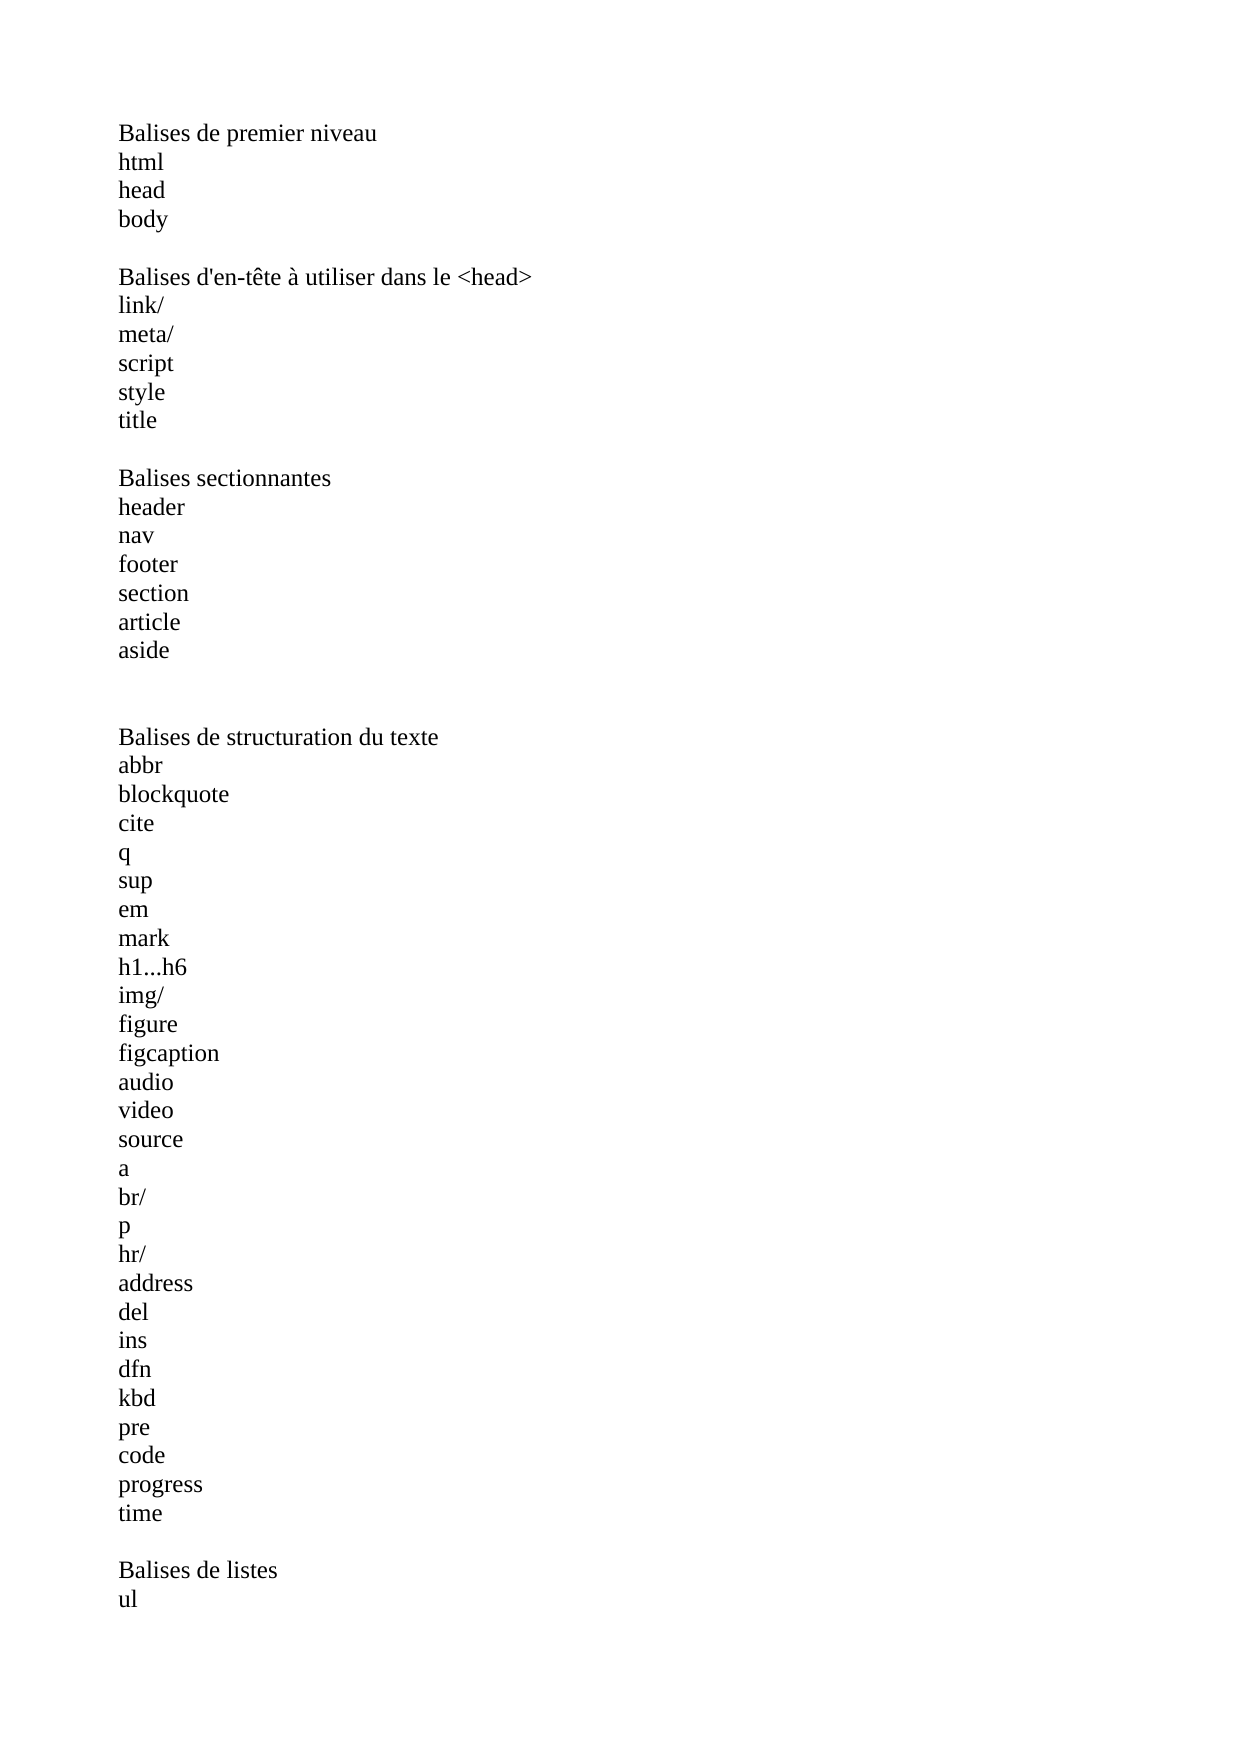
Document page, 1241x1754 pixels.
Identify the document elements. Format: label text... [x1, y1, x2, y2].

text abbr [118, 751, 1122, 779]
text dfn [118, 1354, 1122, 1383]
text Balises de structuration du texte [118, 722, 1122, 751]
text aside [118, 636, 1122, 664]
text mark [118, 923, 1122, 952]
text meta/ [118, 319, 1122, 348]
text progress [118, 1469, 1122, 1498]
text audio [118, 1067, 1122, 1096]
text cite [118, 808, 1122, 837]
text pre [118, 1412, 1122, 1441]
text p [118, 1211, 1122, 1239]
text ins [118, 1326, 1122, 1354]
text Balises de premier niveau [118, 118, 1122, 147]
text video [118, 1096, 1122, 1124]
text em [118, 894, 1122, 923]
text header [118, 492, 1122, 521]
text q [118, 837, 1122, 866]
text style [118, 377, 1122, 406]
text source [118, 1124, 1122, 1153]
text title [118, 406, 1122, 434]
text time [118, 1498, 1122, 1527]
text article [118, 607, 1122, 636]
text del [118, 1297, 1122, 1326]
text nav [118, 521, 1122, 549]
text ul [118, 1584, 1122, 1613]
text address [118, 1268, 1122, 1297]
text img/ [118, 981, 1122, 1009]
text hr/ [118, 1239, 1122, 1268]
text code [118, 1441, 1122, 1469]
text Balises d'en-tête à utiliser dans le <head> [118, 262, 1122, 291]
text section [118, 578, 1122, 607]
text kbd [118, 1383, 1122, 1412]
text html [118, 147, 1122, 176]
text blockquote [118, 779, 1122, 808]
text link/ [118, 291, 1122, 319]
text head [118, 176, 1122, 204]
text sup [118, 866, 1122, 894]
text Balises de listes [118, 1556, 1122, 1584]
text footer [118, 549, 1122, 578]
text Balises sectionnantes [118, 463, 1122, 492]
text figure [118, 1009, 1122, 1038]
text script [118, 348, 1122, 377]
text figcaption [118, 1038, 1122, 1067]
text body [118, 204, 1122, 233]
text a [118, 1153, 1122, 1182]
text h1...h6 [118, 952, 1122, 981]
text br/ [118, 1182, 1122, 1211]
